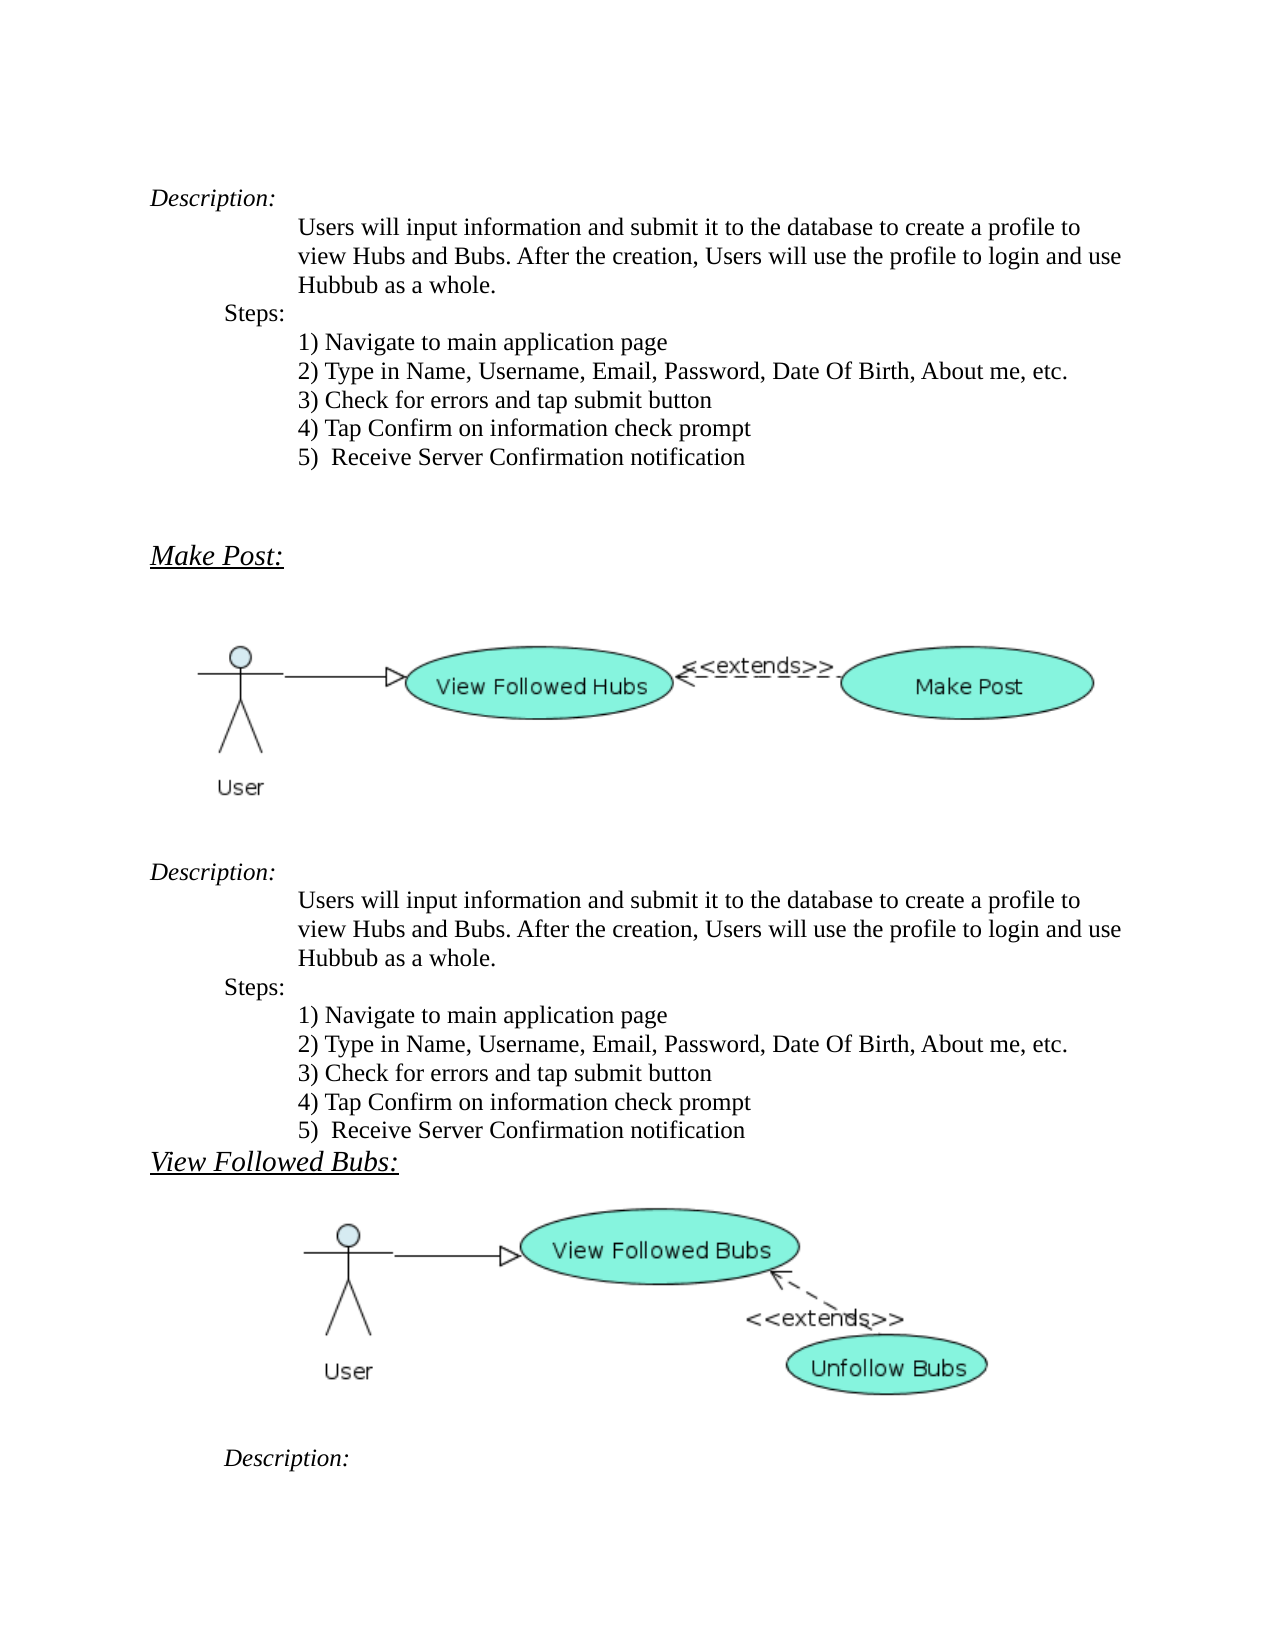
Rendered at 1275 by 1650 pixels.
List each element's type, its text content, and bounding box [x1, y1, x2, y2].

text Users will input information and submit it to the database to create a profile to view Hubs and Bubs. After the creation, Users will use the profile to login and use Hubbub as a whole. [150, 885, 1125, 972]
text Steps: [150, 298, 1125, 327]
text 5) Receive Server Confirmation notification [150, 442, 1125, 471]
text Description: [150, 1178, 1125, 1472]
text Description: [150, 183, 1125, 212]
text Description: [150, 857, 1125, 885]
picture [254, 1177, 1021, 1444]
text 4) Tap Confirm on information check prompt [150, 413, 1125, 442]
text 2) Type in Name, Username, Email, Password, Date Of Birth, About me, etc. [150, 356, 1125, 385]
text 3) Check for errors and tap submit button [150, 1058, 1125, 1087]
picture [150, 571, 1125, 857]
text 2) Type in Name, Username, Email, Password, Date Of Birth, About me, etc. [150, 1029, 1125, 1058]
text 3) Check for errors and tap submit button [150, 385, 1125, 413]
text Users will input information and submit it to the database to create a profile to view Hubs and Bubs. After the creation, Users will use the profile to login and use Hubbub as a whole. [150, 212, 1125, 298]
text 4) Tap Confirm on information check prompt [150, 1087, 1125, 1115]
text Make Post: [150, 538, 1125, 571]
text 5) Receive Server Confirmation notification [150, 1115, 1125, 1144]
text 1) Navigate to main application page [150, 327, 1125, 356]
text View Followed Bubs: [150, 1144, 1125, 1178]
text 1) Navigate to main application page [150, 1000, 1125, 1029]
text Steps: [150, 972, 1125, 1000]
